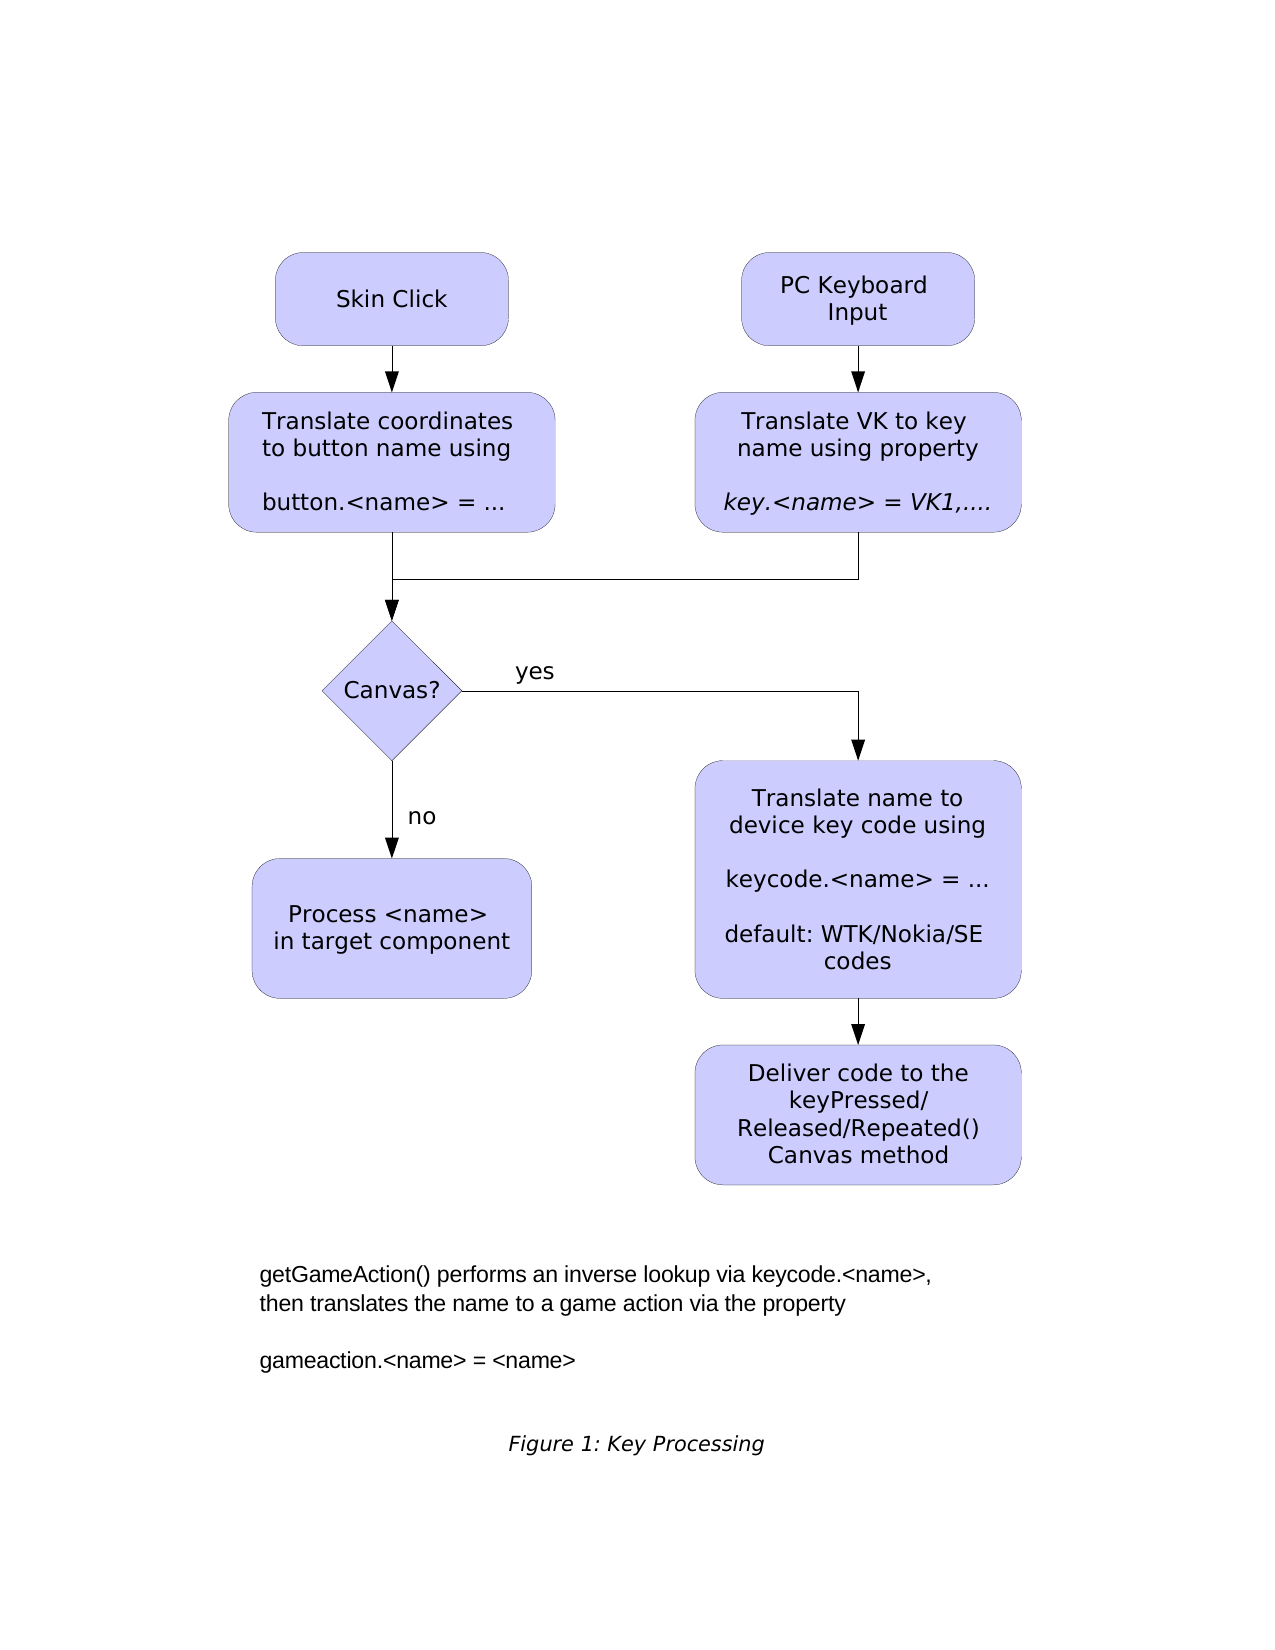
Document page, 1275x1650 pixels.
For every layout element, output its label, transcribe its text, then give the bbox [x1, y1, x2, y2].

text Figure 1: Key Processing [186, 1432, 1089, 1457]
